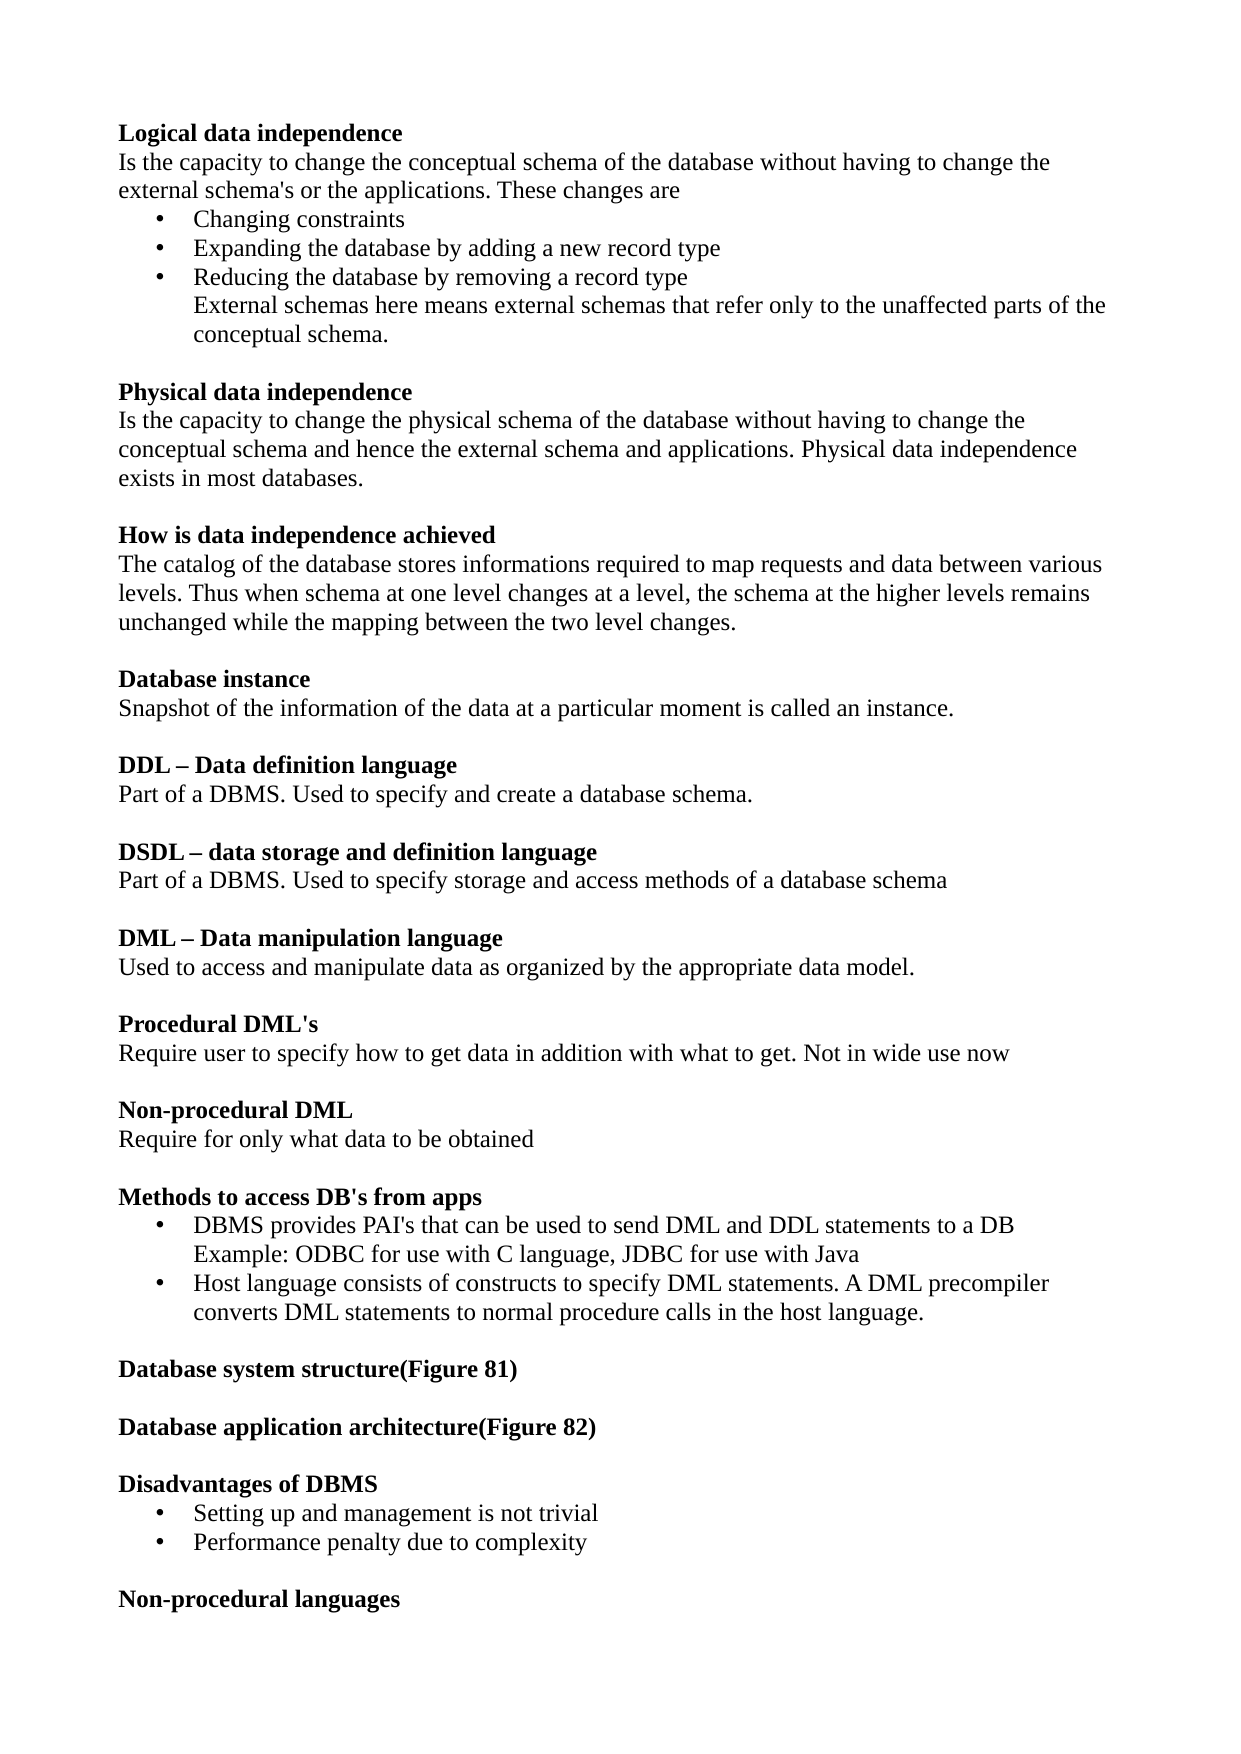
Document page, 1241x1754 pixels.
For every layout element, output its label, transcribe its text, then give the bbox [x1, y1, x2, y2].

list Changing constraints [156, 204, 1122, 233]
text DML – Data manipulation language [118, 923, 1122, 952]
list Reducing the database by removing a record type [156, 262, 1122, 291]
text Database application architecture(Figure 82) [118, 1412, 1122, 1441]
text Database system structure(Figure 81) [118, 1354, 1122, 1383]
list Setting up and management is not trivial [156, 1498, 1122, 1527]
text Non-procedural languages [118, 1584, 1122, 1613]
text Non-procedural DML [118, 1096, 1122, 1124]
text Is the capacity to change the conceptual schema of the database without having to change the external schema's or the applications. These changes are [118, 147, 1122, 204]
text Database instance [118, 664, 1122, 693]
text Methods to access DB's from apps [118, 1182, 1122, 1211]
text Disadvantages of DBMS [118, 1469, 1122, 1498]
text Require user to specify how to get data in addition with what to get. Not in wide use now [118, 1038, 1122, 1067]
text DDL – Data definition language [118, 751, 1122, 779]
list Expanding the database by adding a new record type [156, 233, 1122, 262]
text Require for only what data to be obtained [118, 1124, 1122, 1153]
text Is the capacity to change the physical schema of the database without having to change the conceptual schema and hence the external schema and applications. Physical data independence exists in most databases. [118, 406, 1122, 492]
text The catalog of the database stores informations required to map requests and data between various levels. Thus when schema at one level changes at a level, the schema at the higher levels remains unchanged while the mapping between the two level changes. [118, 549, 1122, 636]
text Procedural DML's [118, 1009, 1122, 1038]
list Performance penalty due to complexity [156, 1527, 1122, 1556]
text Used to access and manipulate data as organized by the appropriate data model. [118, 952, 1122, 981]
list Host language consists of constructs to specify DML statements. A DML precompiler converts DML statements to normal procedure calls in the host language. [156, 1268, 1122, 1326]
list Example: ODBC for use with C language, JDBC for use with Java [156, 1239, 1122, 1268]
text DSDL – data storage and definition language [118, 837, 1122, 866]
text Logical data independence [118, 118, 1122, 147]
text How is data independence achieved [118, 521, 1122, 549]
text Physical data independence [118, 377, 1122, 406]
text Part of a DBMS. Used to specify storage and access methods of a database schema [118, 866, 1122, 894]
text Snapshot of the information of the data at a particular moment is called an instance. [118, 693, 1122, 722]
text Part of a DBMS. Used to specify and create a database schema. [118, 779, 1122, 808]
list External schemas here means external schemas that refer only to the unaffected parts of the conceptual schema. [156, 291, 1122, 348]
list DBMS provides PAI's that can be used to send DML and DDL statements to a DB [156, 1211, 1122, 1239]
